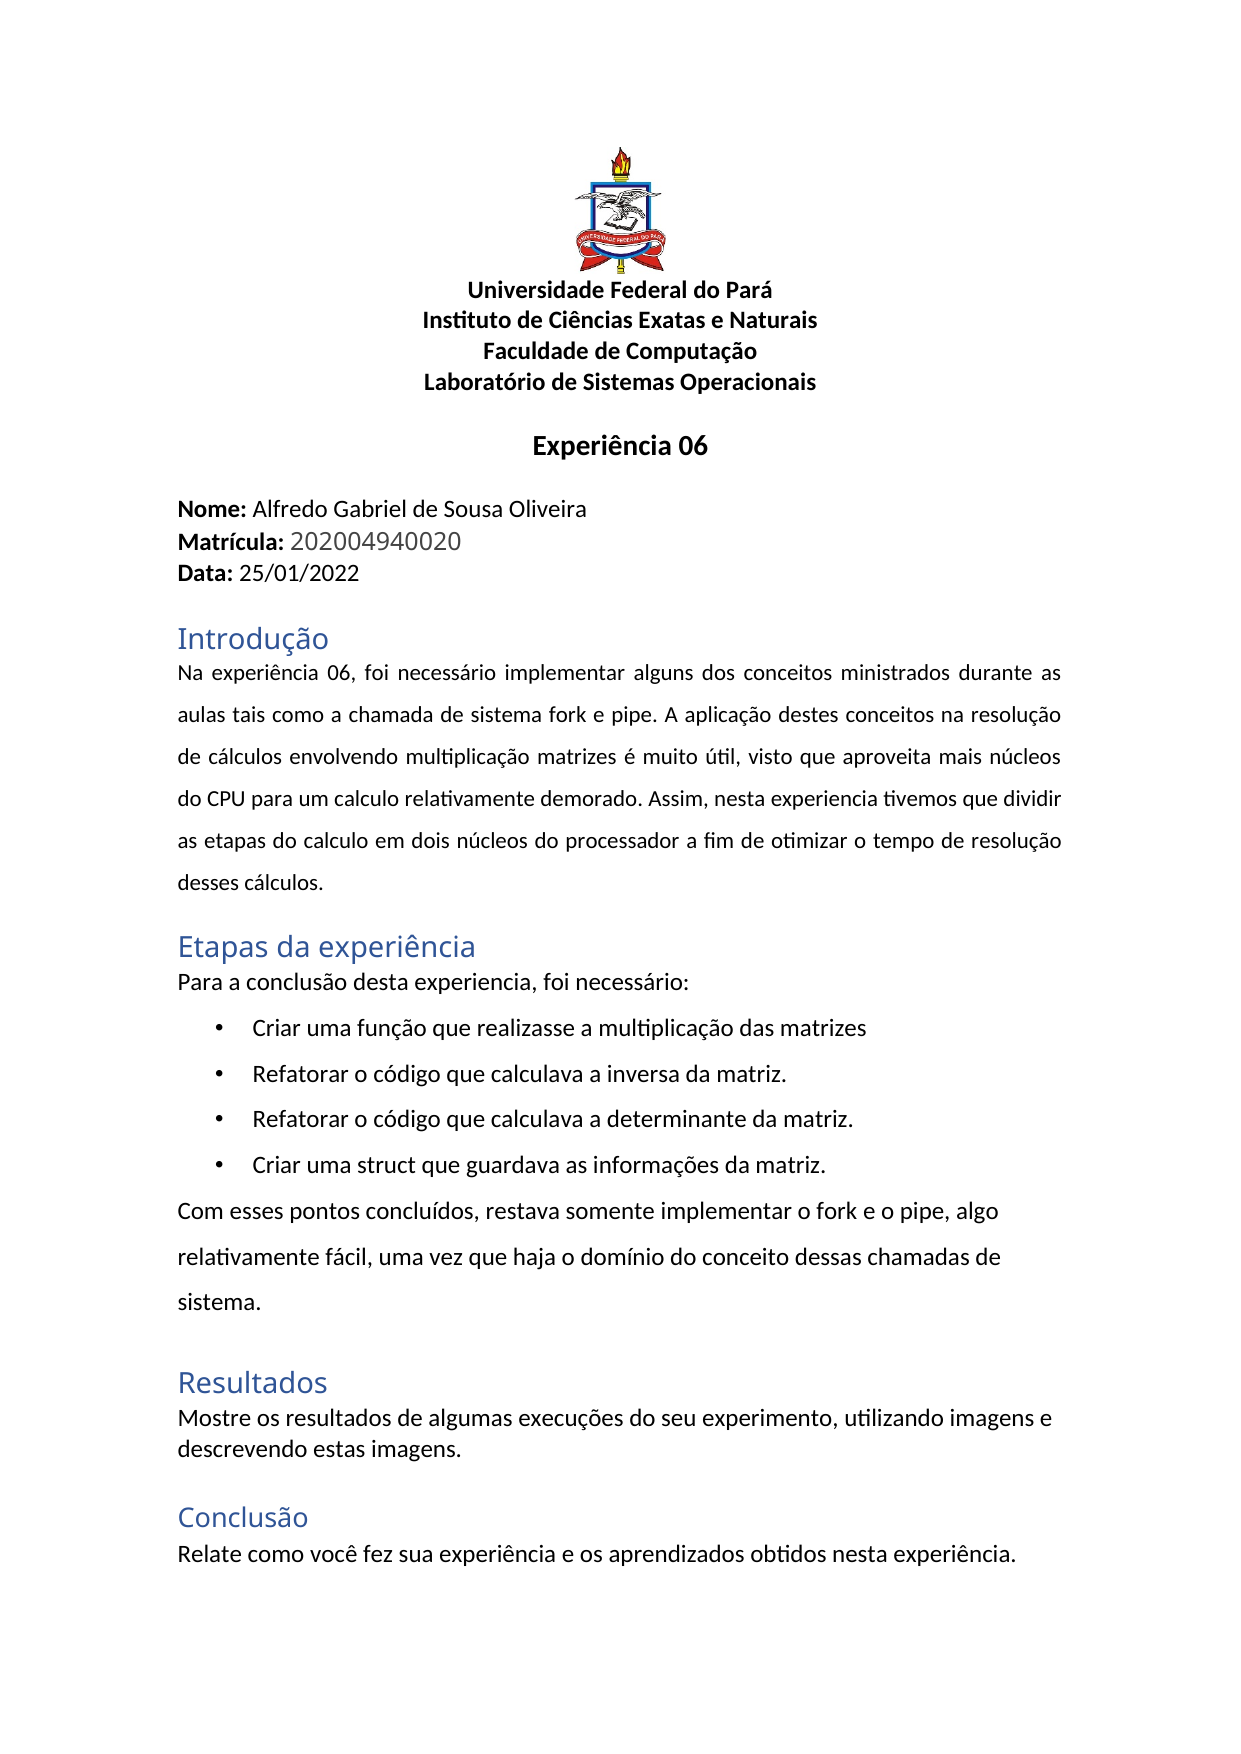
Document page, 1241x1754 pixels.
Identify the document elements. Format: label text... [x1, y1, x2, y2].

subtitle Conclusão [177, 1498, 1063, 1535]
text Faculdade de Computação [177, 335, 1063, 366]
list Criar uma struct que guardava as informações da matriz. [215, 1149, 1063, 1180]
text Com esses pontos concluídos, restava somente implementar o fork e o pipe, algo relativamente fácil, uma vez que haja o domínio do conceito dessas chamadas de sistema. [177, 1195, 1063, 1317]
text Nome: Alfredo Gabriel de Sousa Oliveira [177, 493, 1063, 523]
subtitle Introdução [177, 618, 1063, 658]
subtitle Resultados [177, 1363, 1063, 1402]
list Refatorar o código que calculava a determinante da matriz. [215, 1103, 1063, 1134]
text Na experiência 06, foi necessário implementar alguns dos conceitos ministrados durante as aulas tais como a chamada de sistema fork e pipe. A aplicação destes conceitos na resolução de cálculos envolvendo multiplicação matrizes é muito útil, visto que aproveita mais núcleos do CPU para um calculo relativamente demorado. Assim, nesta experiencia tivemos que dividir as etapas do calculo em dois núcleos do processador a fim de otimizar o tempo de resolução desses cálculos. [177, 658, 1063, 896]
text Matrícula: 202004940020 [177, 523, 1063, 557]
list Refatorar o código que calculava a inversa da matriz. [215, 1058, 1063, 1088]
list Criar uma função que realizasse a multiplicação das matrizes [215, 1012, 1063, 1043]
text Laboratório de Sistemas Operacionais [177, 366, 1063, 396]
subtitle Etapas da experiência [177, 927, 1063, 966]
text Para a conclusão desta experiencia, foi necessário: [177, 966, 1063, 997]
text Experiência 06 [177, 427, 1063, 462]
text Mostre os resultados de algumas execuções do seu experimento, utilizando imagens e descrevendo estas imagens. [177, 1402, 1063, 1463]
text Universidade Federal do Pará [177, 274, 1063, 304]
text Data: 25/01/2022 [177, 557, 1063, 588]
picture [574, 147, 666, 274]
text Instituto de Ciências Exatas e Naturais [177, 304, 1063, 335]
text Relate como você fez sua experiência e os aprendizados obtidos nesta experiência. [177, 1538, 1063, 1568]
